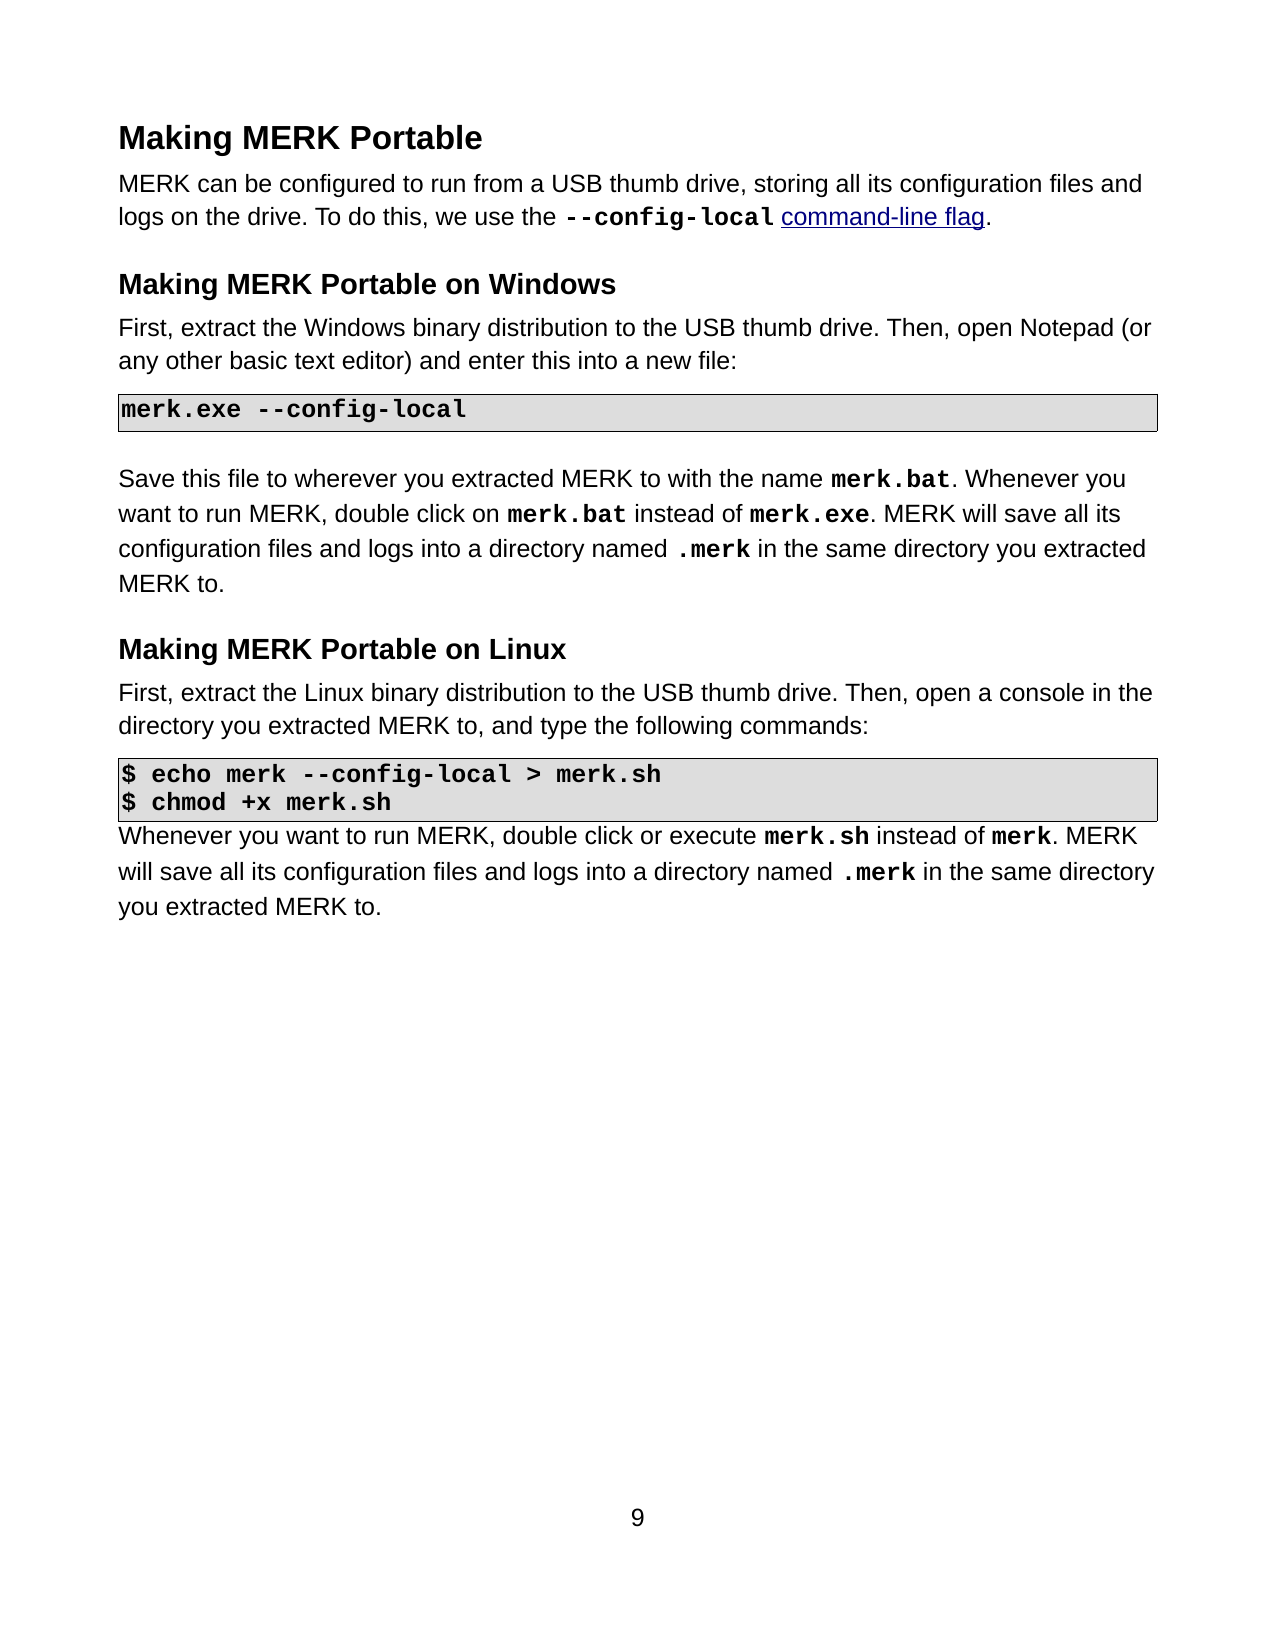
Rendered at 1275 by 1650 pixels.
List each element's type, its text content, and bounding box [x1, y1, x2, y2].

subtitle Making MERK Portable on Linux [118, 632, 1157, 665]
subtitle Making MERK Portable on Windows [118, 267, 1157, 300]
text First, extract the Linux binary distribution to the USB thumb drive. Then, open a console in the directory you extracted MERK to, and type the following commands: [118, 678, 1157, 739]
table_header $ echo merk --config-local > merk.sh $ chmod +x merk.sh [119, 759, 1157, 821]
table_header merk.exe --config-local [119, 395, 1157, 431]
text MERK can be configured to run from a USB thumb drive, storing all its configuration files and logs on the drive. To do this, we use the --config-local command-line flag. [118, 169, 1157, 233]
subtitle Making MERK Portable [118, 118, 1157, 157]
text First, extract the Windows binary distribution to the USB thumb drive. Then, open Notepad (or any other basic text editor) and enter this into a new file: [118, 313, 1157, 374]
text Whenever you want to run MERK, double click or execute merk.sh instead of merk. MERK will save all its configuration files and logs into a directory named .merk in the same directory you extracted MERK to. [118, 822, 1157, 920]
text Save this file to wherever you extracted MERK to with the name merk.bat. Whenever you want to run MERK, double click on merk.bat instead of merk.exe. MERK will save all its configuration files and logs into a directory named .merk in the same directory you extracted MERK to. [118, 432, 1157, 598]
